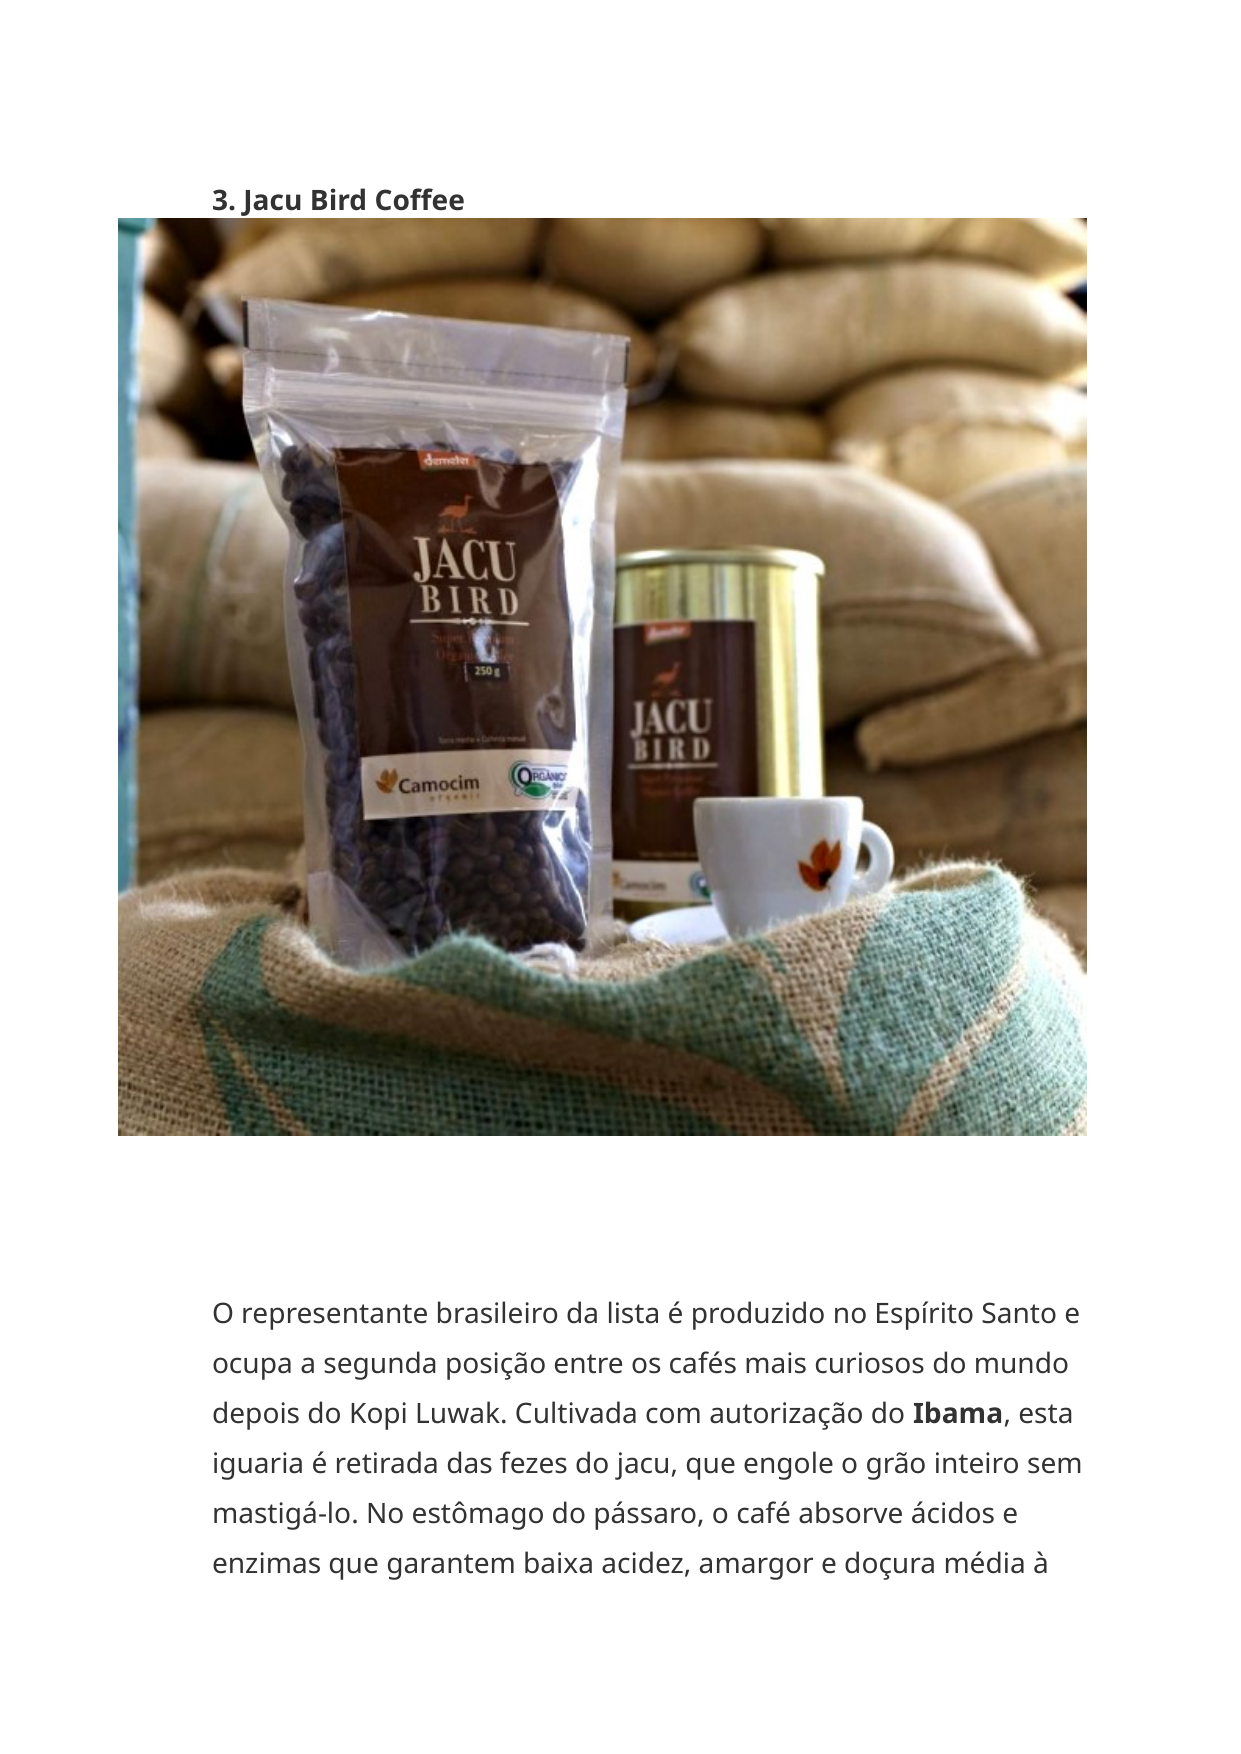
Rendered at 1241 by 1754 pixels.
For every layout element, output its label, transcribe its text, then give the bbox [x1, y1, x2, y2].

text O representante brasileiro da lista é produzido no Espírito Santo e ocupa a segunda posição entre os cafés mais curiosos do mundo depois do Kopi Luwak. Cultivada com autorização do Ibama, esta iguaria é retirada das fezes do jacu, que engole o grão inteiro sem mastigá-lo. No estômago do pássaro, o café absorve ácidos e enzimas que garantem baixa acidez, amargor e doçura média à [212, 1282, 1122, 1582]
picture [118, 218, 1087, 1136]
text 3. Jacu Bird Coffee [212, 118, 1122, 218]
